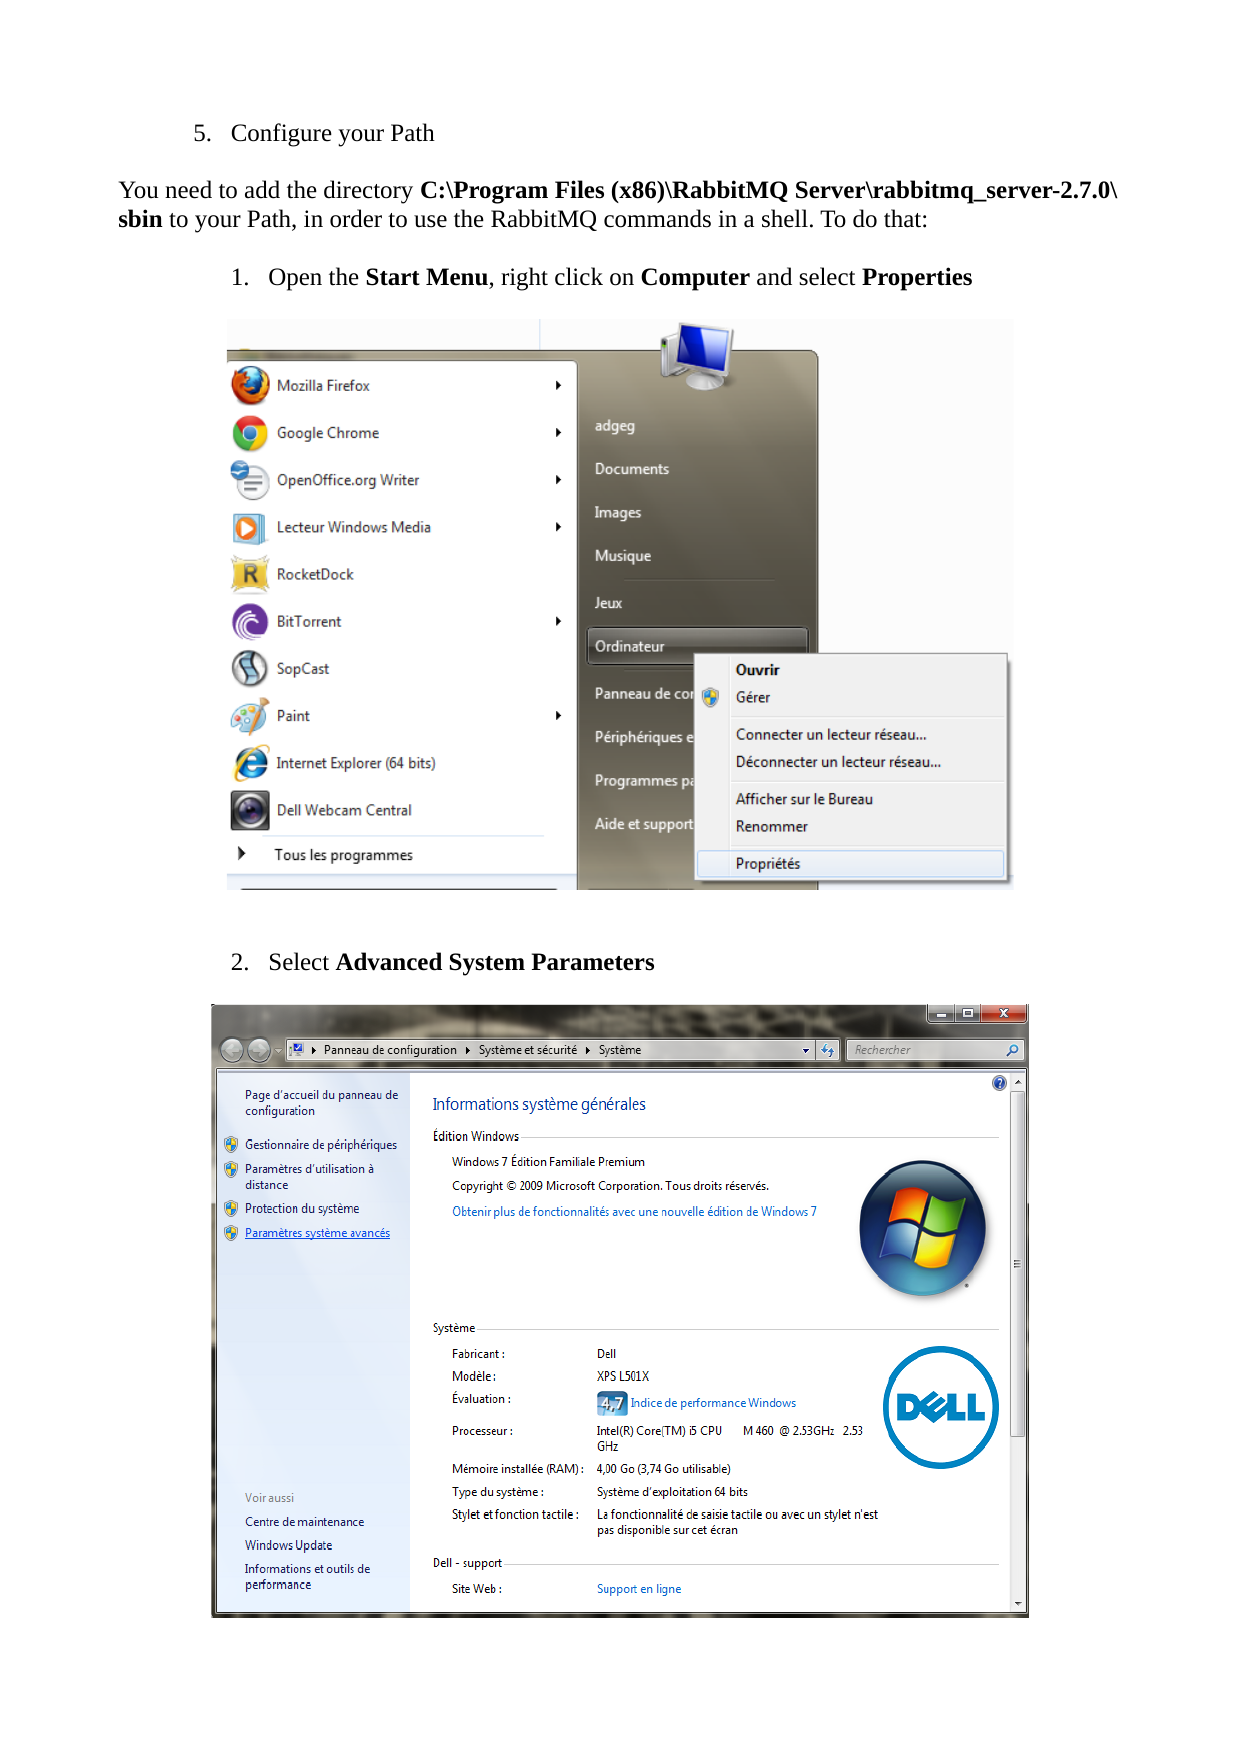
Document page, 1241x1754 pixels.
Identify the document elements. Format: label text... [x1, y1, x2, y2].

list Select Advanced System Parameters [231, 947, 1122, 976]
list Configure your Path [193, 118, 1122, 147]
picture [211, 1004, 1029, 1618]
list Open the Start Menu, right click on Computer and select Properties [231, 262, 1122, 291]
text You need to add the directory C:\Program Files (x86)\RabbitMQ Server\rabbitmq_server-2.7.0\sbin to your Path, in order to use the RabbitMQ commands in a shell. To do that: [118, 176, 1122, 233]
picture [226, 319, 1014, 890]
